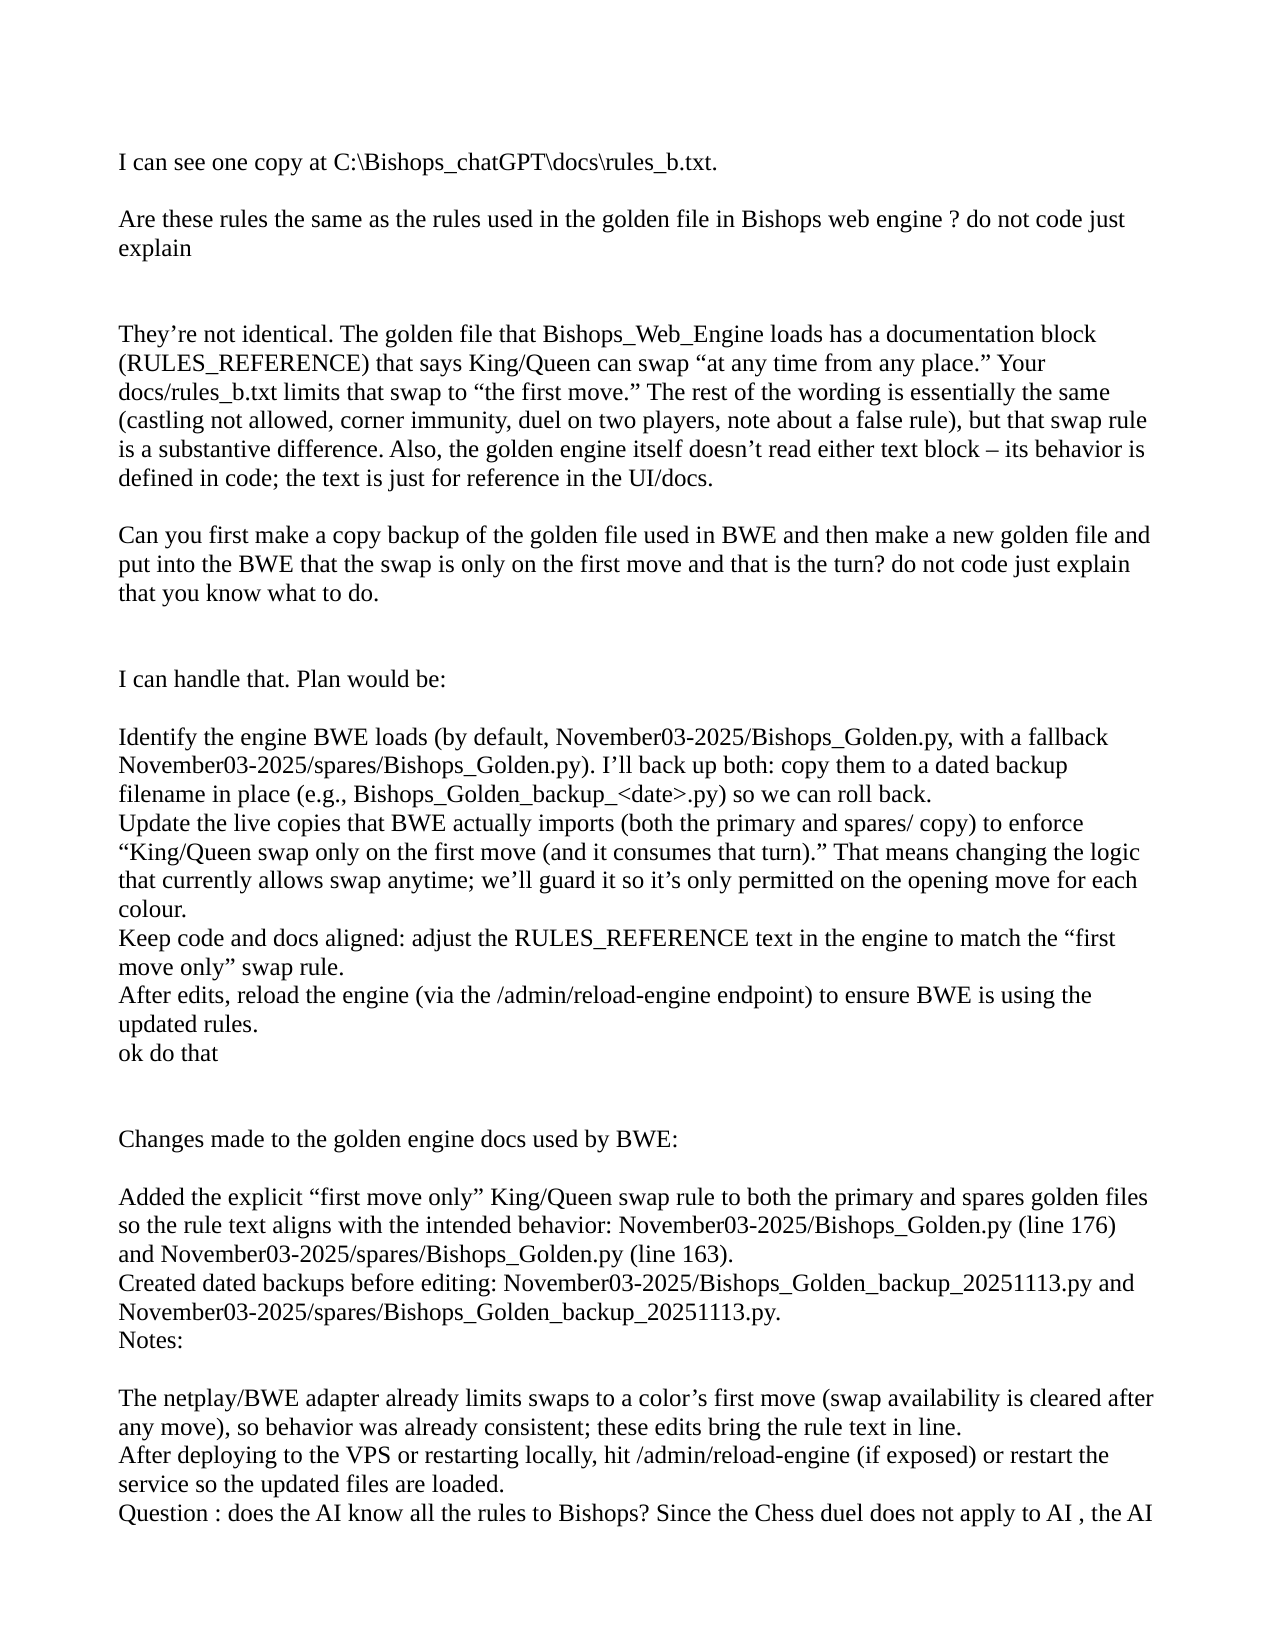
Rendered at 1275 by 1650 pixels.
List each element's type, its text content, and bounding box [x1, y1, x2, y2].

text They’re not identical. The golden file that Bishops_Web_Engine loads has a documentation block (RULES_REFERENCE) that says King/Queen can swap “at any time from any place.” Your docs/rules_b.txt limits that swap to “the first move.” The rest of the wording is essentially the same (castling not allowed, corner immunity, duel on two players, note about a false rule), but that swap rule is a substantive difference. Also, the golden engine itself doesn’t read either text block – its behavior is defined in code; the text is just for reference in the UI/docs. [118, 319, 1157, 492]
text I can see one copy at C:\Bishops_chatGPT\docs\rules_b.txt. [118, 147, 1157, 176]
text After edits, reload the engine (via the /admin/reload-engine endpoint) to ensure BWE is using the updated rules. [118, 981, 1157, 1038]
text The netplay/BWE adapter already limits swaps to a color’s first move (swap availability is cleared after any move), so behavior was already consistent; these edits bring the rule text in line. [118, 1383, 1157, 1441]
text Identify the engine BWE loads (by default, November03-2025/Bishops_Golden.py, with a fallback November03-2025/spares/Bishops_Golden.py). I’ll back up both: copy them to a dated backup filename in place (e.g., Bishops_Golden_backup_<date>.py) so we can roll back. [118, 722, 1157, 808]
text ok do that [118, 1038, 1157, 1067]
text I can handle that. Plan would be: [118, 664, 1157, 693]
text Question : does the AI know all the rules to Bishops? Since the Chess duel does not apply to AI , the AI [118, 1498, 1157, 1527]
text Created dated backups before editing: November03-2025/Bishops_Golden_backup_20251113.py and November03-2025/spares/Bishops_Golden_backup_20251113.py. [118, 1268, 1157, 1326]
text Notes: [118, 1326, 1157, 1354]
text Can you first make a copy backup of the golden file used in BWE and then make a new golden file and put into the BWE that the swap is only on the first move and that is the turn? do not code just explain that you know what to do. [118, 521, 1157, 607]
text Changes made to the golden engine docs used by BWE: [118, 1124, 1157, 1153]
text Keep code and docs aligned: adjust the RULES_REFERENCE text in the engine to match the “first move only” swap rule. [118, 923, 1157, 981]
text After deploying to the VPS or restarting locally, hit /admin/reload-engine (if exposed) or restart the service so the updated files are loaded. [118, 1441, 1157, 1498]
text Update the live copies that BWE actually imports (both the primary and spares/ copy) to enforce “King/Queen swap only on the first move (and it consumes that turn).” That means changing the logic that currently allows swap anytime; we’ll guard it so it’s only permitted on the opening move for each colour. [118, 808, 1157, 923]
text Are these rules the same as the rules used in the golden file in Bishops web engine ? do not code just explain [118, 204, 1157, 262]
text Added the explicit “first move only” King/Queen swap rule to both the primary and spares golden files so the rule text aligns with the intended behavior: November03-2025/Bishops_Golden.py (line 176) and November03-2025/spares/Bishops_Golden.py (line 163). [118, 1182, 1157, 1268]
